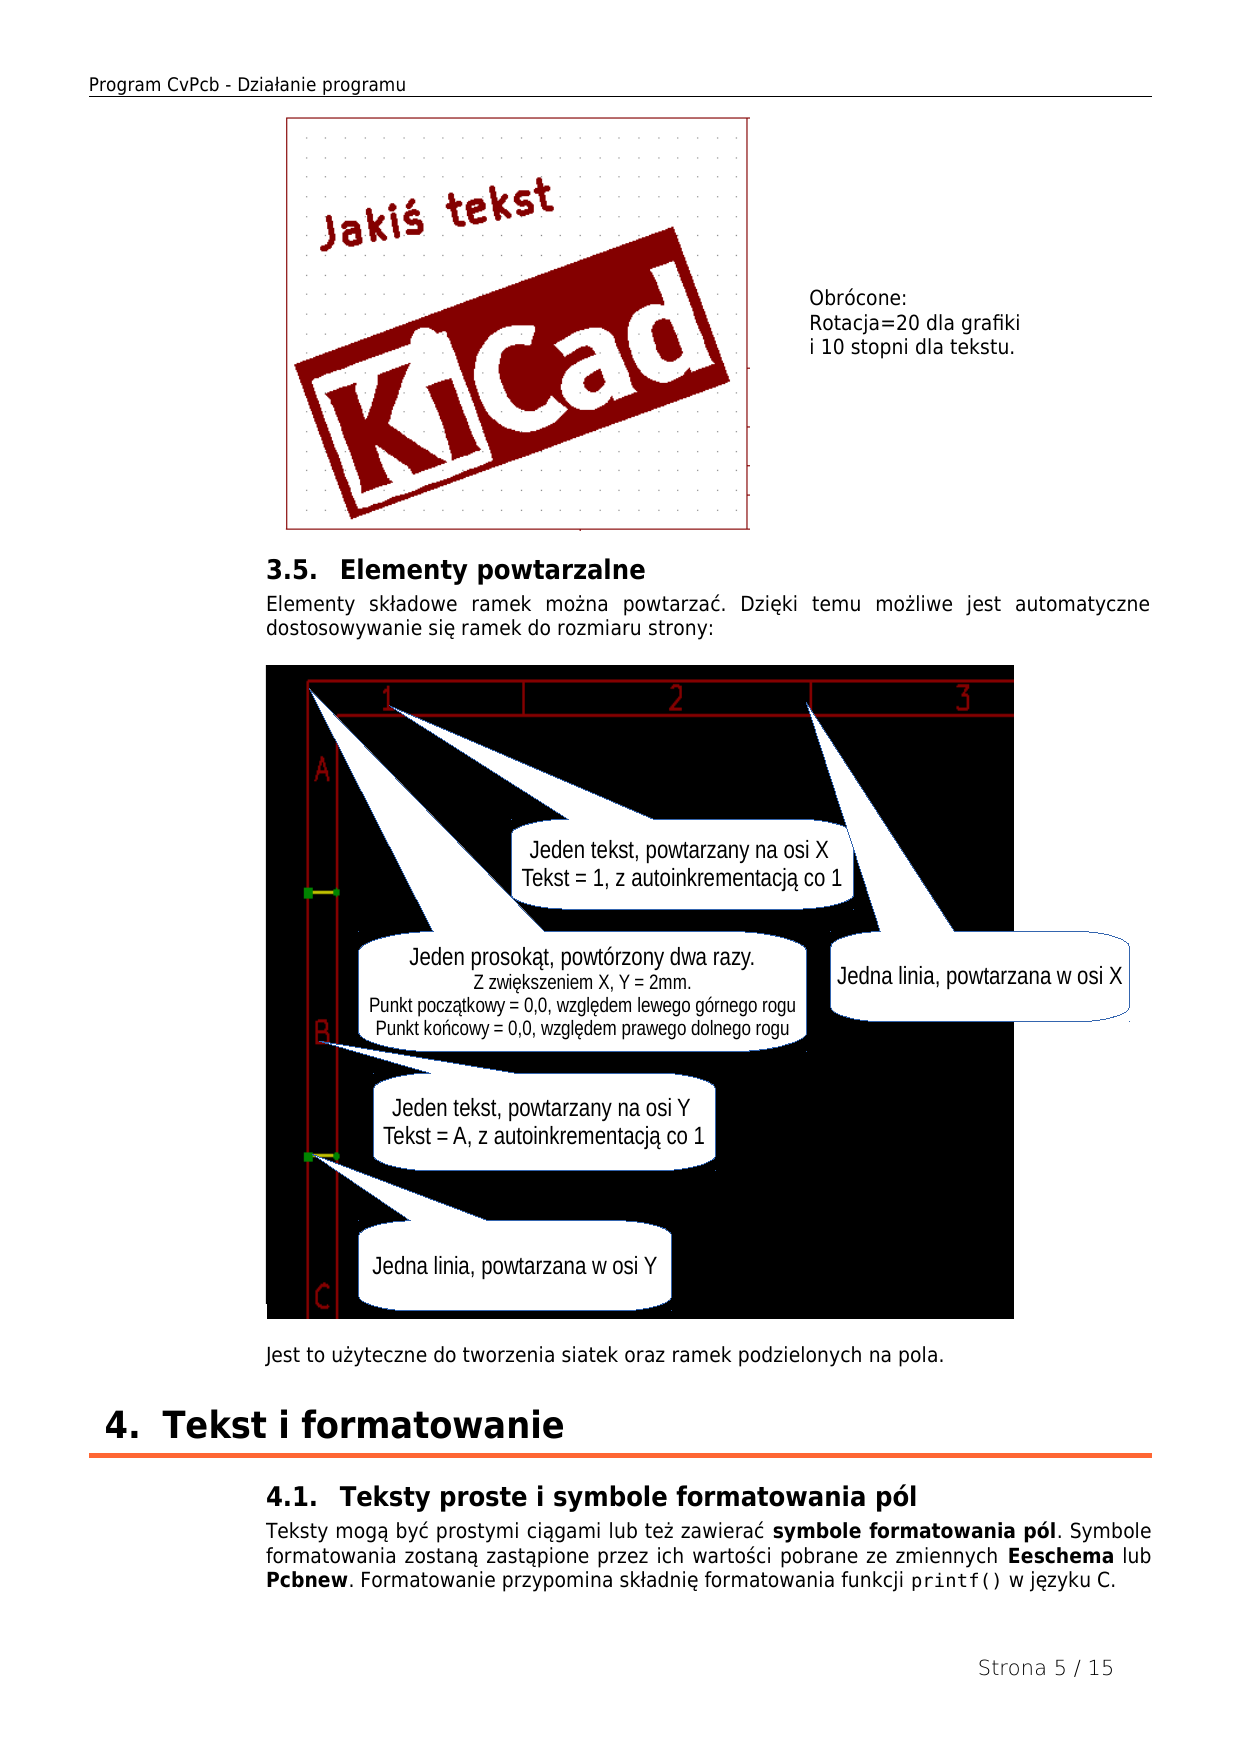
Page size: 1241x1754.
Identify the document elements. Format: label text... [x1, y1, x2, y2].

text Elementy składowe ramek można powtarzać. Dzięki temu możliwe jest automatyczne dostosowywanie się ramek do rozmiaru strony: [266, 592, 1152, 641]
subtitle Elementy powtarzalne [266, 554, 1152, 586]
table_cell Obrócone: Rotacja=20 dla grafiki i 10 stopni dla tekstu. [792, 103, 1152, 542]
text Teksty mogą być prostymi ciągami lub też zawierać symbole formatowania pól. Symbole formatowania zostaną zastąpione przez ich wartości pobrane ze zmiennych Eeschema lub Pcbnew. Formatowanie przypomina składnię formatowania funkcji printf() w języku C. [266, 1519, 1152, 1593]
subtitle Tekst i formatowanie [88, 1397, 1152, 1458]
text Jest to użyteczne do tworzenia siatek oraz ramek podzielonych na pola. [266, 1343, 1152, 1368]
table_cell [268, 103, 792, 542]
subtitle Teksty proste i symbole formatowania pól [266, 1482, 1152, 1513]
picture [285, 115, 750, 531]
